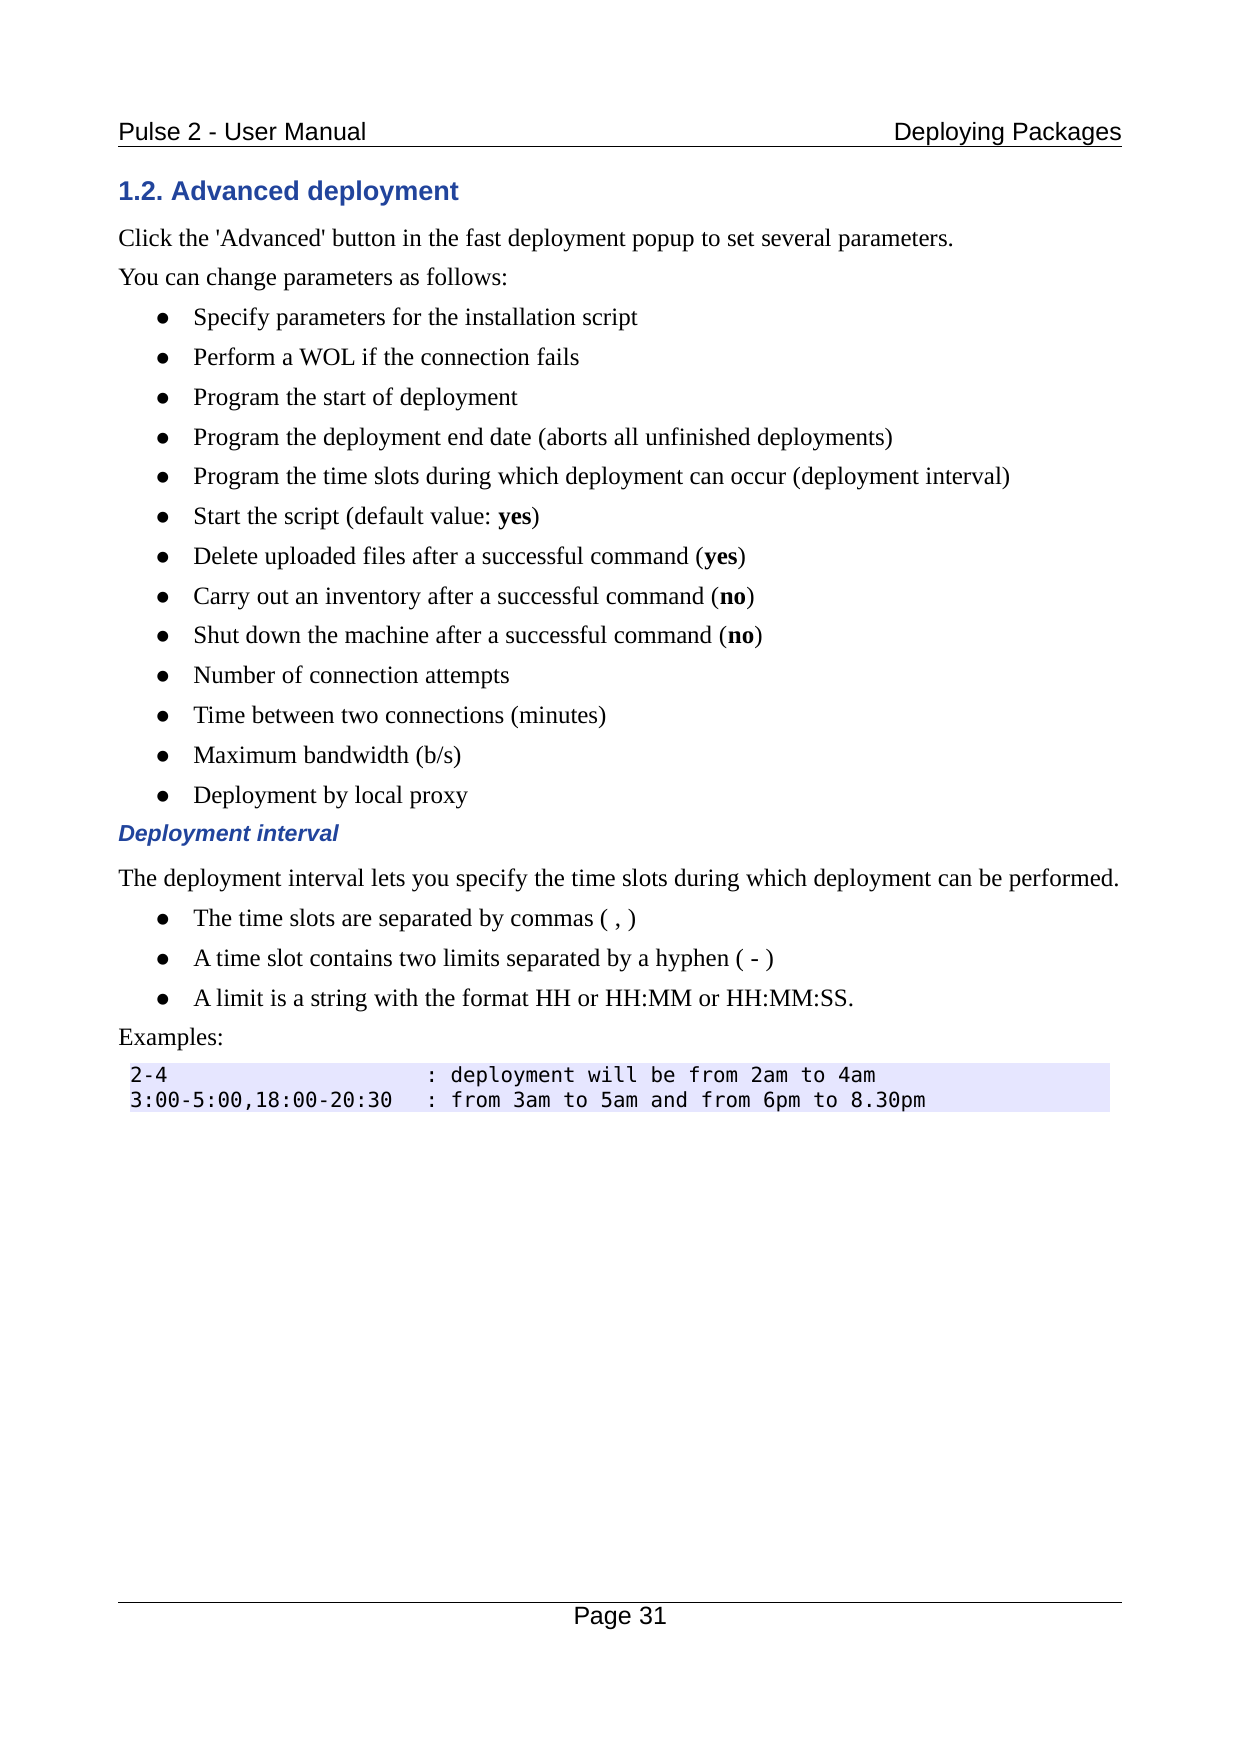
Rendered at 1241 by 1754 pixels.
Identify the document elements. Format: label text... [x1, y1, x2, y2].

text You can change parameters as follows: [118, 263, 1122, 291]
list A time slot contains two limits separated by a hyphen ( - ) [156, 944, 1122, 972]
text Click the 'Advanced' button in the fast deployment popup to set several parameters. [118, 223, 1122, 251]
text 2-4 : deployment will be from 2am to 4am 3:00-5:00,18:00-20:30 : from 3am to 5am and from 6pm to 8.30pm [130, 1063, 1110, 1112]
text Examples: [118, 1023, 1122, 1051]
list The time slots are separated by commas ( , ) [156, 904, 1122, 932]
list Delete uploaded files after a successful command (yes) [156, 542, 1122, 570]
list Shut down the machine after a successful command (no) [156, 621, 1122, 649]
list Program the start of deployment [156, 383, 1122, 411]
list Time between two connections (minutes) [156, 701, 1122, 729]
list Carry out an inventory after a successful command (no) [156, 582, 1122, 609]
subtitle Deployment interval [118, 820, 1122, 846]
list Specify parameters for the installation script [156, 303, 1122, 331]
list Start the script (default value: yes) [156, 502, 1122, 530]
list A limit is a string with the format HH or HH:MM or HH:MM:SS. [156, 983, 1122, 1011]
subtitle Advanced deployment [118, 176, 1122, 206]
text The deployment interval lets you specify the time slots during which deployment can be performed. [118, 864, 1122, 892]
list Number of connection attempts [156, 661, 1122, 689]
list Program the time slots during which deployment can occur (deployment interval) [156, 462, 1122, 490]
list Program the deployment end date (aborts all unfinished deployments) [156, 422, 1122, 450]
list Deployment by local proxy [156, 781, 1122, 808]
list Maximum bandwidth (b/s) [156, 741, 1122, 769]
list Perform a WOL if the connection fails [156, 343, 1122, 371]
